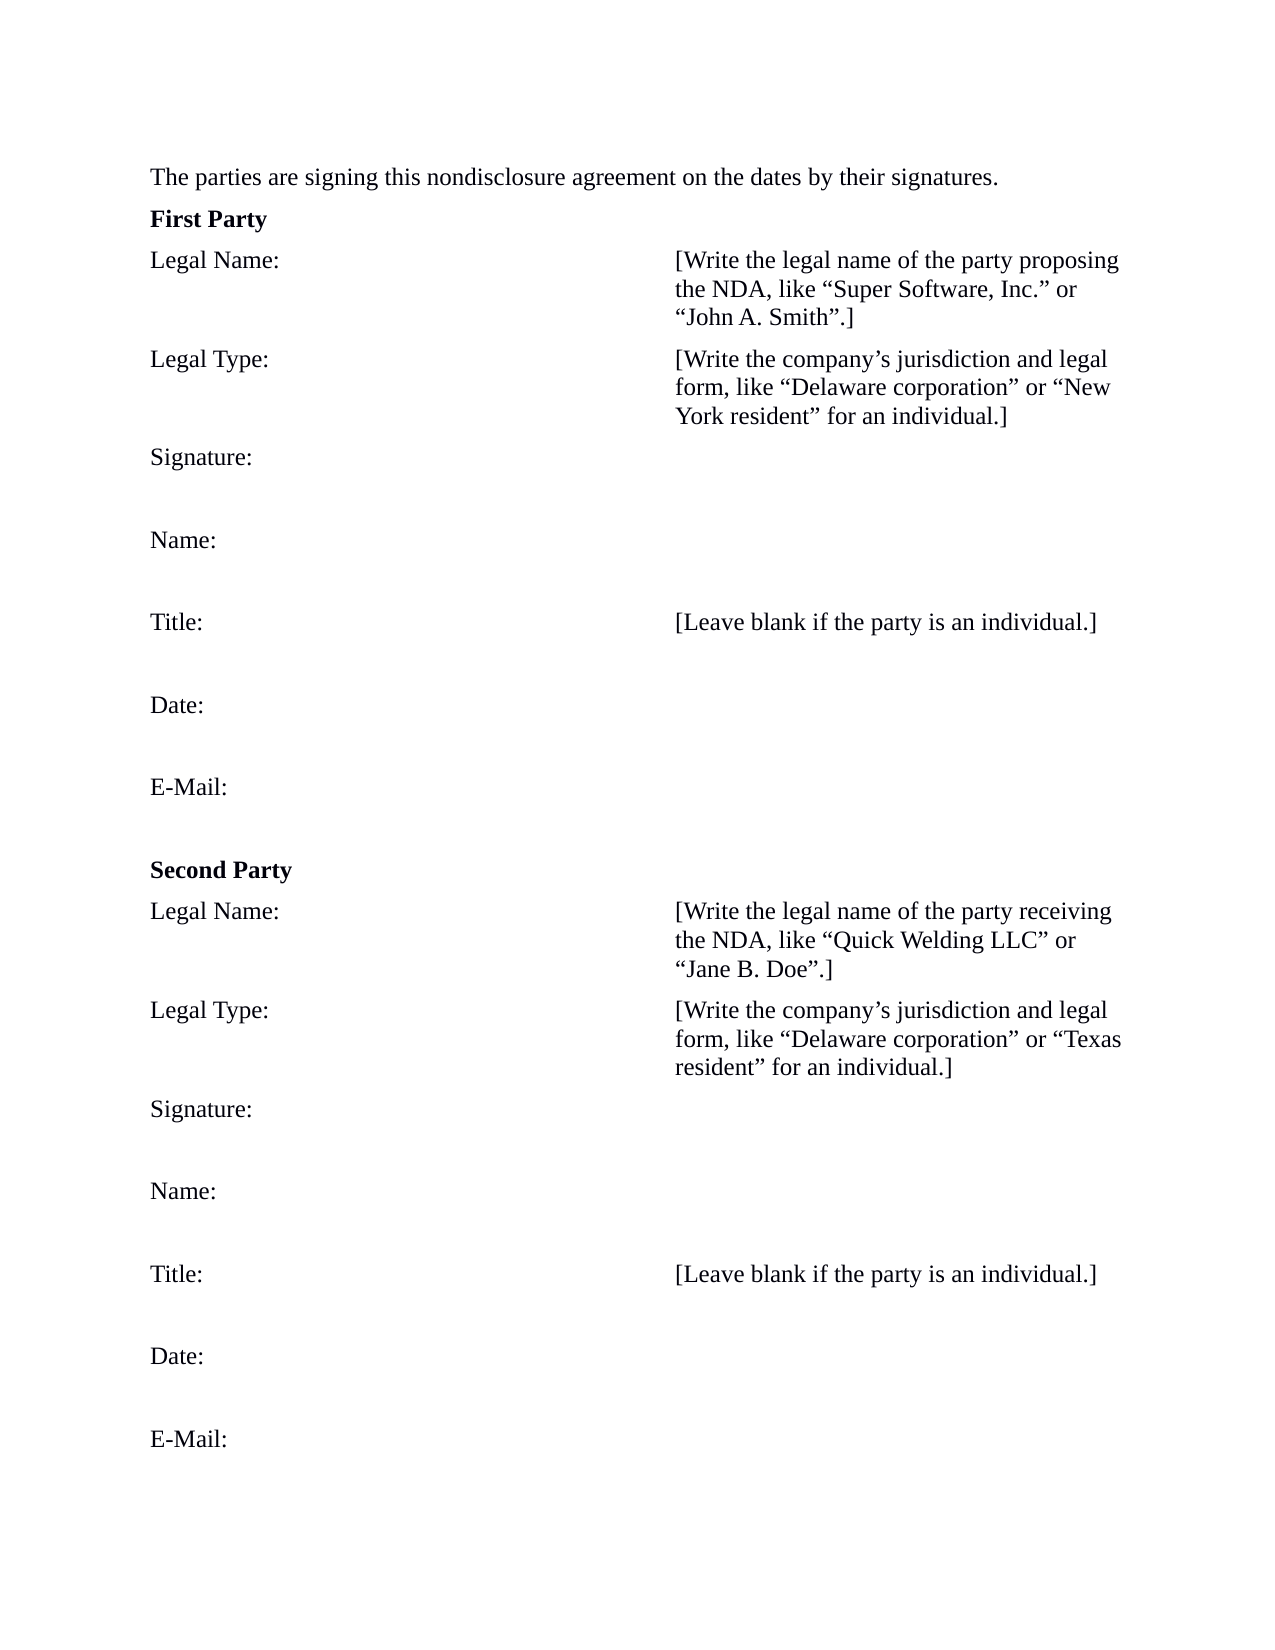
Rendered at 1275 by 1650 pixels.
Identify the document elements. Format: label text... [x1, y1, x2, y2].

text Name: [150, 525, 1125, 554]
text The parties are signing this nondisclosure agreement on the dates by their signatures. [150, 162, 1125, 191]
text Legal Name: [Write the legal name of the party receiving the NDA, like “Quick Welding LLC” or “Jane B. Doe”.] [150, 896, 1125, 982]
text Second Party [150, 855, 1125, 884]
text Signature: [150, 442, 1125, 471]
text Legal Type: [Write the company’s jurisdiction and legal form, like “Delaware corporation” or “New York resident” for an individual.] [150, 344, 1125, 430]
text E-Mail: [150, 1424, 1125, 1452]
text Date: [150, 690, 1125, 719]
text Date: [150, 1341, 1125, 1370]
text Title: [Leave blank if the party is an individual.] [150, 1259, 1125, 1287]
text Name: [150, 1176, 1125, 1205]
text Legal Type: [Write the company’s jurisdiction and legal form, like “Delaware corporation” or “Texas resident” for an individual.] [150, 995, 1125, 1081]
text E-Mail: [150, 772, 1125, 801]
text Legal Name: [Write the legal name of the party proposing the NDA, like “Super Software, Inc.” or “John A. Smith”.] [150, 245, 1125, 331]
text Title: [Leave blank if the party is an individual.] [150, 607, 1125, 636]
text Signature: [150, 1094, 1125, 1122]
text First Party [150, 204, 1125, 232]
